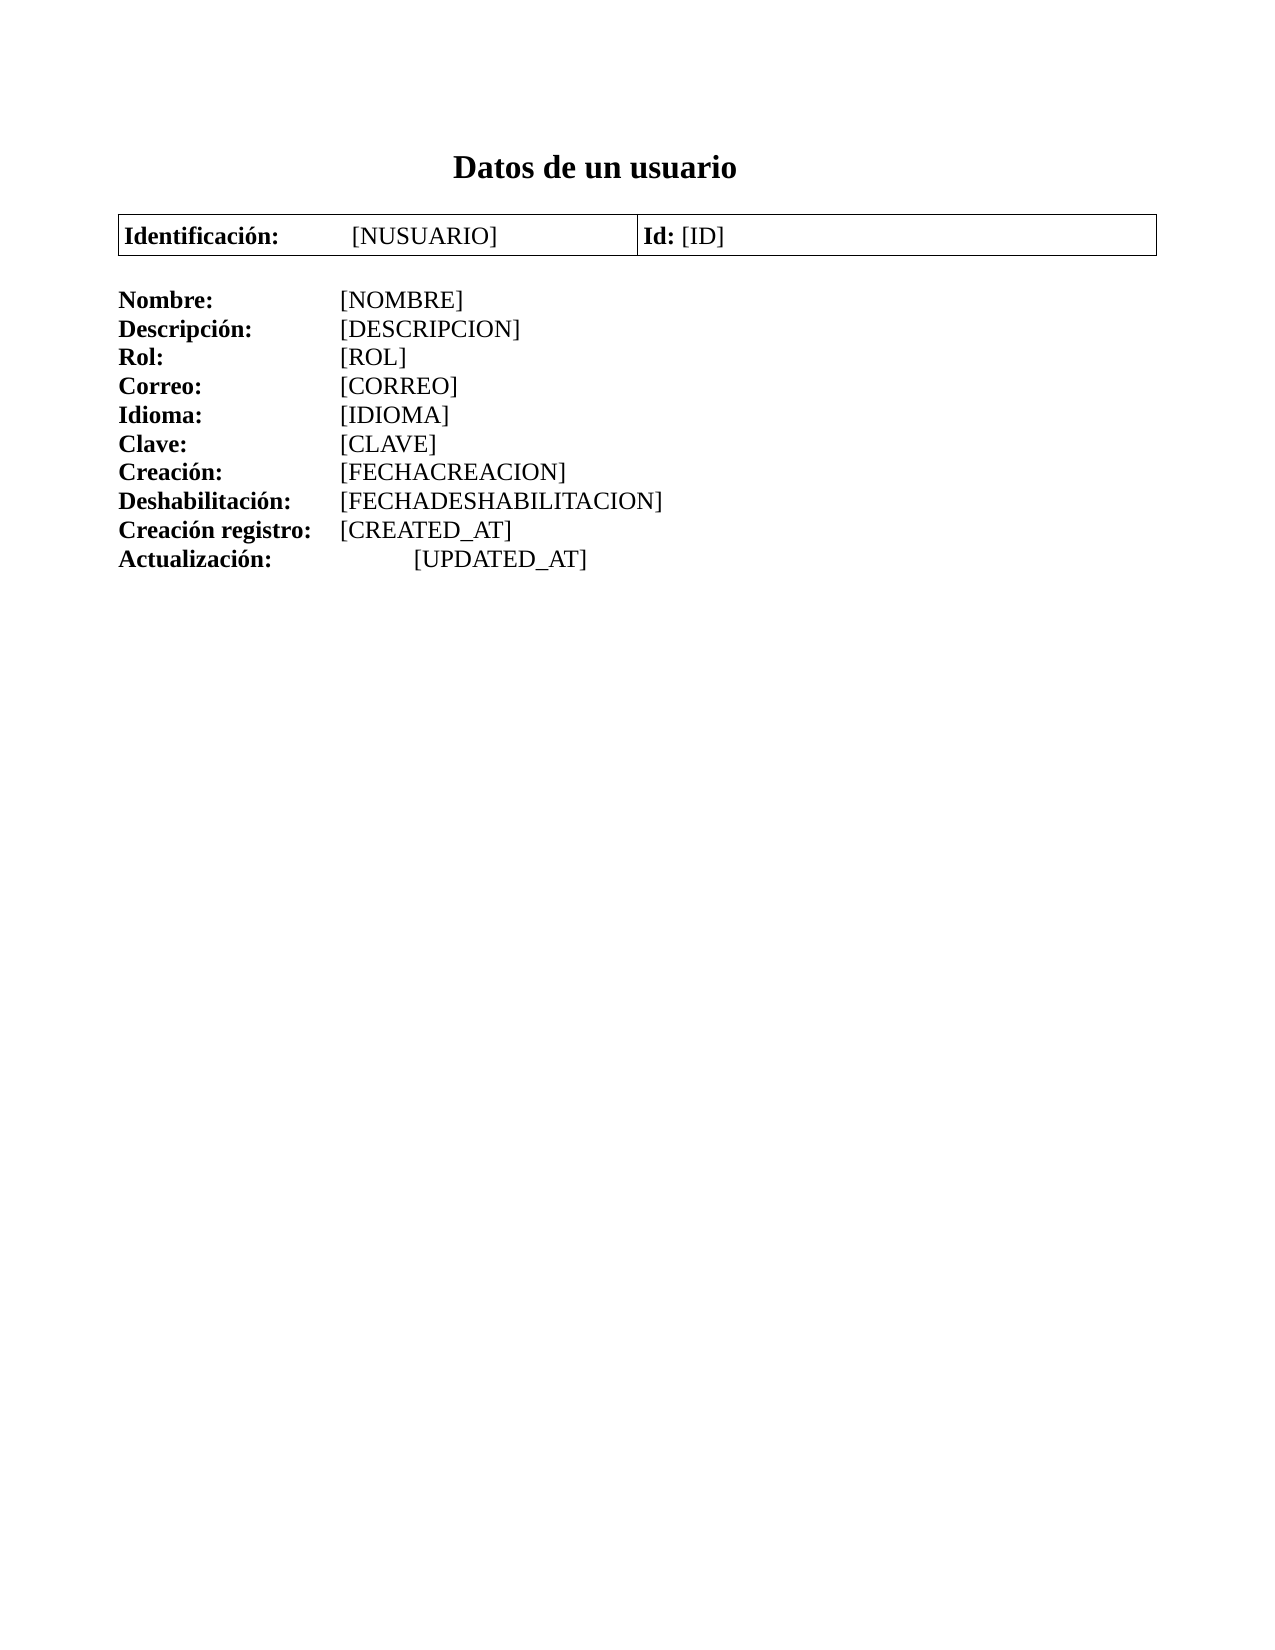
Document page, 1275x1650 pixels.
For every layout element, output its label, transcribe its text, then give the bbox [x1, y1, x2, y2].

text Clave: [CLAVE] [118, 429, 1157, 457]
text Correo: [CORREO] [118, 371, 1157, 400]
text Actualización: [UPDATED_AT] [118, 544, 1157, 572]
text Creación: [FECHACREACION] [118, 457, 1157, 486]
table_header Identificación: [NUSUARIO] [119, 215, 637, 255]
text Descripción: [DESCRIPCION] [118, 314, 1157, 342]
table_header Id: [ID] [638, 215, 1156, 255]
text Idioma: [IDIOMA] [118, 400, 1157, 429]
text Creación registro: [CREATED_AT] [118, 515, 1157, 544]
text Datos de un usuario [118, 147, 1157, 185]
text Deshabilitación: [FECHADESHABILITACION] [118, 486, 1157, 515]
text Rol: [ROL] [118, 342, 1157, 371]
text Nombre: [NOMBRE] [118, 285, 1157, 314]
